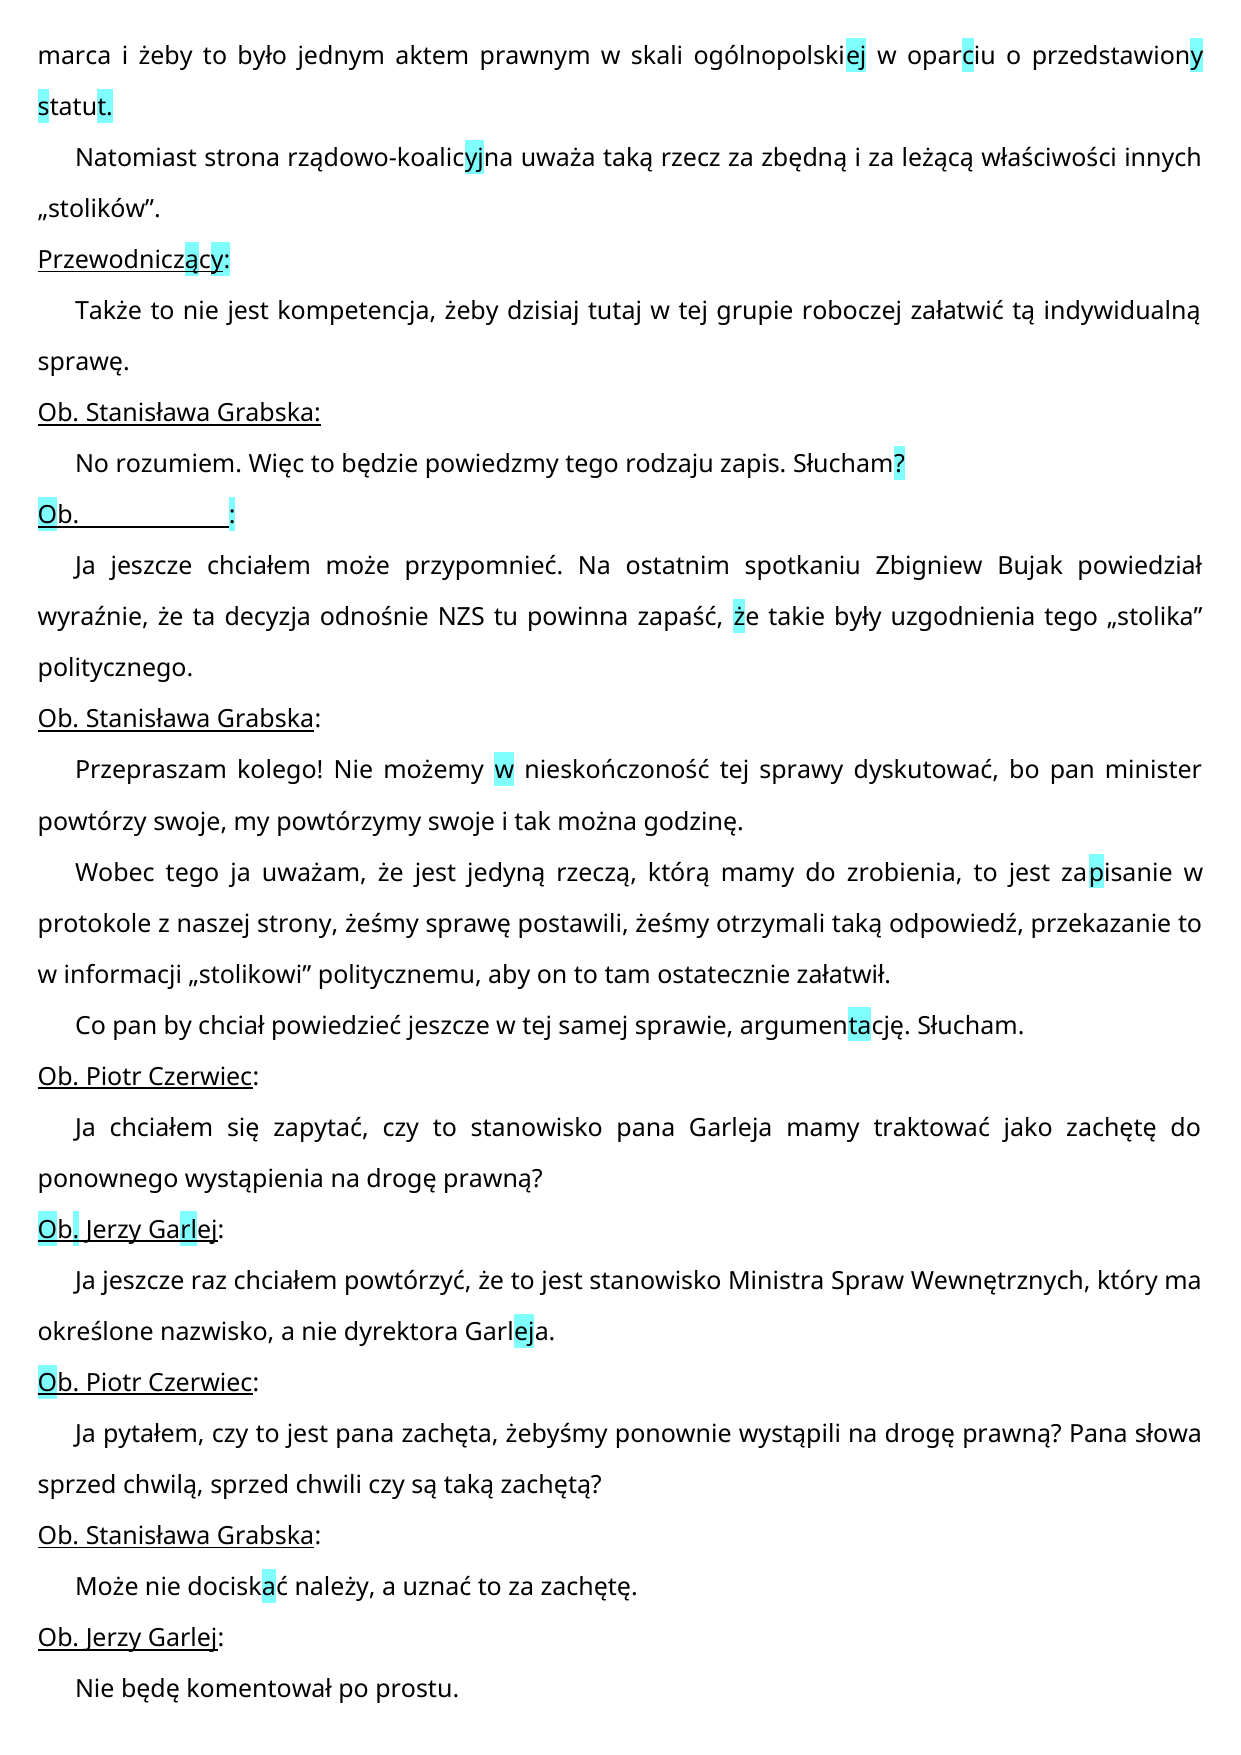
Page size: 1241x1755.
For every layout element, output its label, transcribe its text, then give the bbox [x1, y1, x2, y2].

text Przewodniczący: [37, 242, 1203, 276]
text Ja jeszcze raz chciałem powtórzyć, że to jest stanowisko Ministra Spraw Wewnętrznych, który ma określone nazwisko, a nie dyrektora Garleja. [37, 1262, 1203, 1348]
text Natomiast strona rządowo-koalicyjna uważa taką rzecz za zbędną i za leżącą właściwości innych „stolików”. [37, 139, 1203, 225]
text Ja jeszcze chciałem może przypomnieć. Na ostatnim spotkaniu Zbigniew Bujak powiedział wyraźnie, że ta decyzja odnośnie NZS tu powinna zapaść, że takie były uzgodnienia tego „stolika” politycznego. [37, 548, 1203, 684]
text Ob. Stanisława Grabska: [37, 1518, 1203, 1552]
text marca i żeby to było jednym aktem prawnym w skali ogólnopolskiej w oparciu o przedstawiony statut. [37, 37, 1203, 123]
text Ja pytałem, czy to jest pana zachęta, żebyśmy ponownie wystąpili na drogę prawną? Pana słowa sprzed chwilą, sprzed chwili czy są taką zachętą? [37, 1416, 1203, 1501]
text Ja chciałem się zapytać, czy to stanowisko pana Garleja mamy traktować jako zachętę do ponownego wystąpienia na drogę prawną? [37, 1109, 1203, 1194]
text Także to nie jest kompetencja, żeby dzisiaj tutaj w tej grupie roboczej załatwić tą indywidualną sprawę. [37, 293, 1203, 378]
text Przepraszam kolego! Nie możemy w nieskończoność tej sprawy dyskutować, bo pan minister powtórzy swoje, my powtórzymy swoje i tak można godzinę. [37, 752, 1203, 837]
text Ob. Stanisława Grabska: [37, 701, 1203, 735]
text Ob. : [37, 497, 1203, 531]
text No rozumiem. Więc to będzie powiedzmy tego rodzaju zapis. Słucham? [37, 446, 1203, 480]
text Ob. Stanisława Grabska: [37, 395, 1203, 429]
text Ob. Jerzy Garlej: [37, 1620, 1203, 1654]
text Ob. Jerzy Garlej: [37, 1211, 1203, 1246]
text Nie będę komentował po prostu. [37, 1671, 1203, 1705]
text Ob. Piotr Czerwiec: [37, 1364, 1203, 1399]
text Wobec tego ja uważam, że jest jedyną rzeczą, którą mamy do zrobienia, to jest zapisanie w protokole z naszej strony, żeśmy sprawę postawili, żeśmy otrzymali taką odpowiedź, przekazanie to w informacji „stolikowi” politycznemu, aby on to tam ostatecznie załatwił. [37, 854, 1203, 990]
text Ob. Piotr Czerwiec: [37, 1058, 1203, 1092]
text Może nie dociskać należy, a uznać to za zachętę. [37, 1569, 1203, 1603]
text Co pan by chciał powiedzieć jeszcze w tej samej sprawie, argumentację. Słucham. [37, 1007, 1203, 1041]
